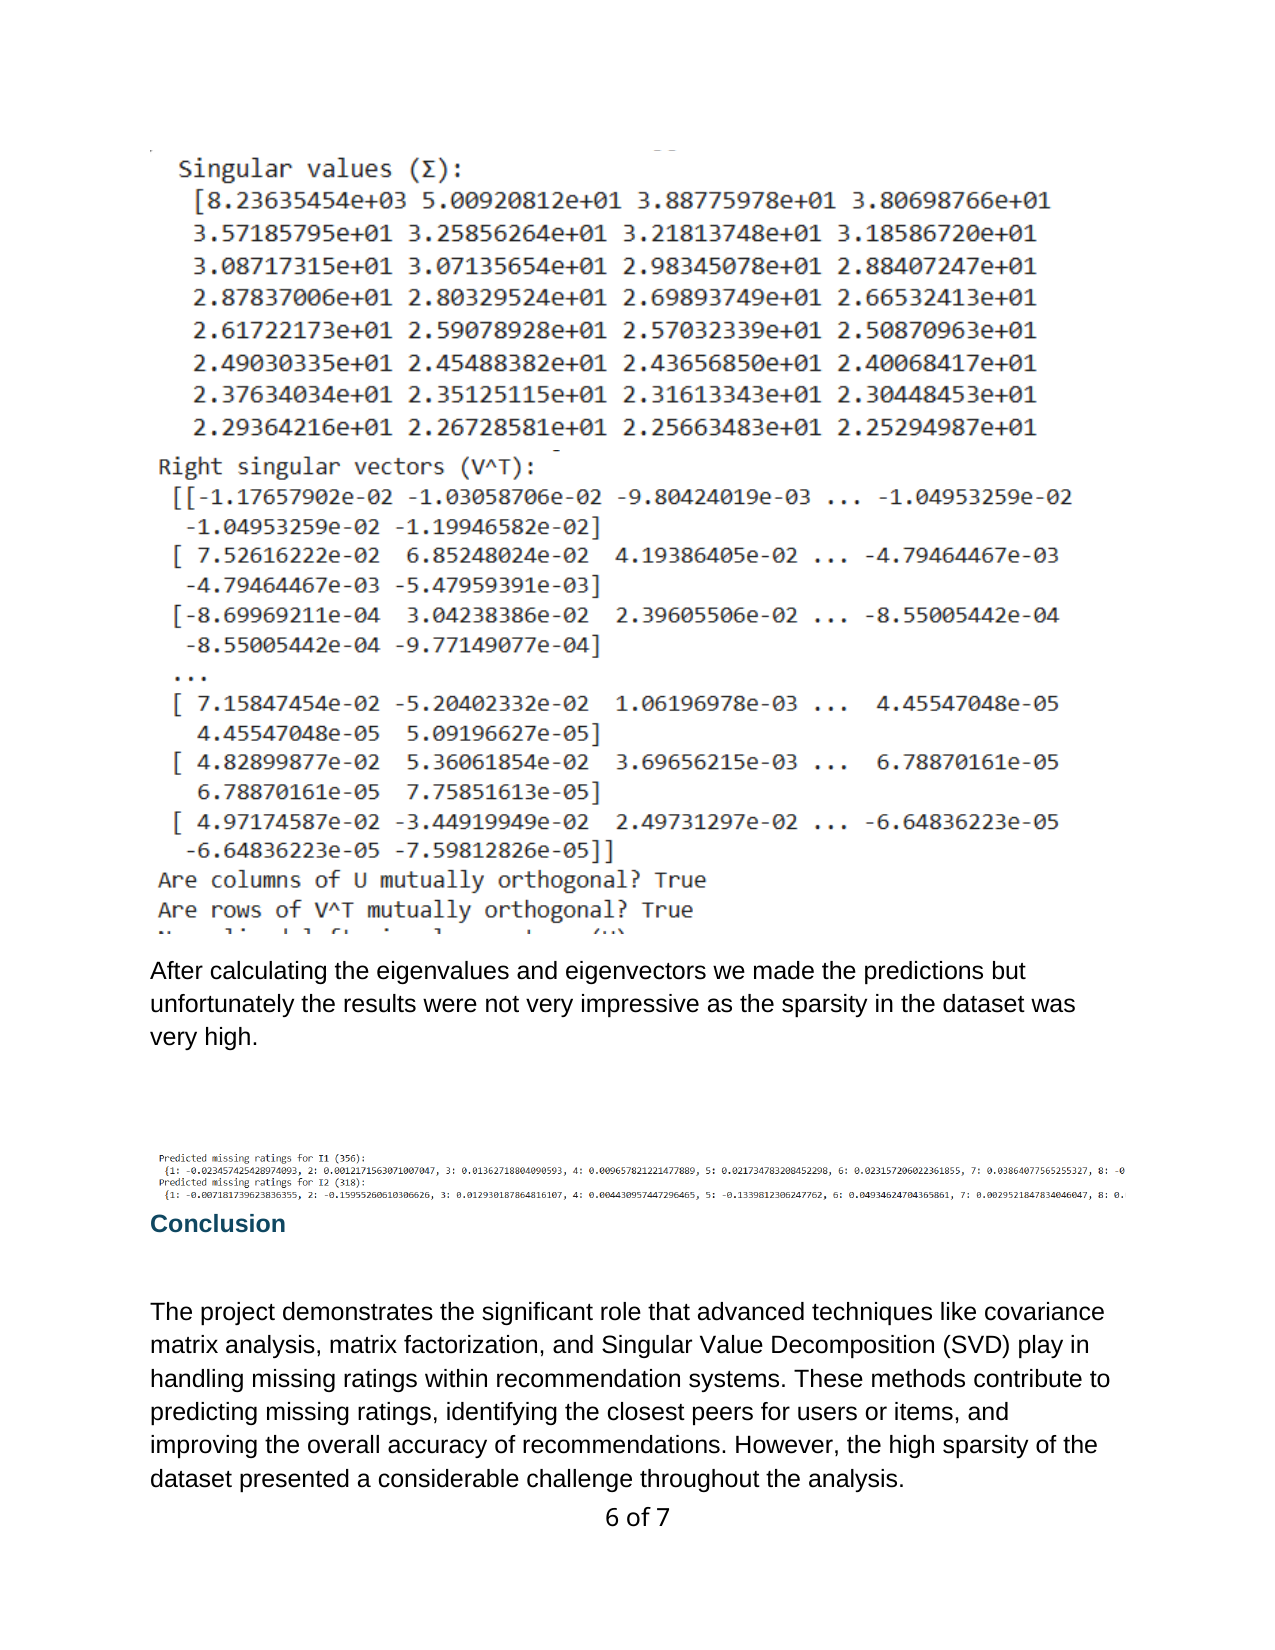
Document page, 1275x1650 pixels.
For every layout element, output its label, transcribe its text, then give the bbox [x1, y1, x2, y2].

text The project demonstrates the significant role that advanced techniques like covariance matrix analysis, matrix factorization, and Singular Value Decomposition (SVD) play in handling missing ratings within recommendation systems. These methods contribute to predicting missing ratings, identifying the closest peers for users or items, and improving the overall accuracy of recommendations. However, the high sparsity of the dataset presented a considerable challenge throughout the analysis. [150, 1297, 1125, 1492]
subtitle Conclusion [150, 1205, 1125, 1238]
text After calculating the eigenvalues and eigenvectors we made the predictions but unfortunately the results were not very impressive as the sparsity in the dataset was very high. [150, 956, 1125, 1051]
